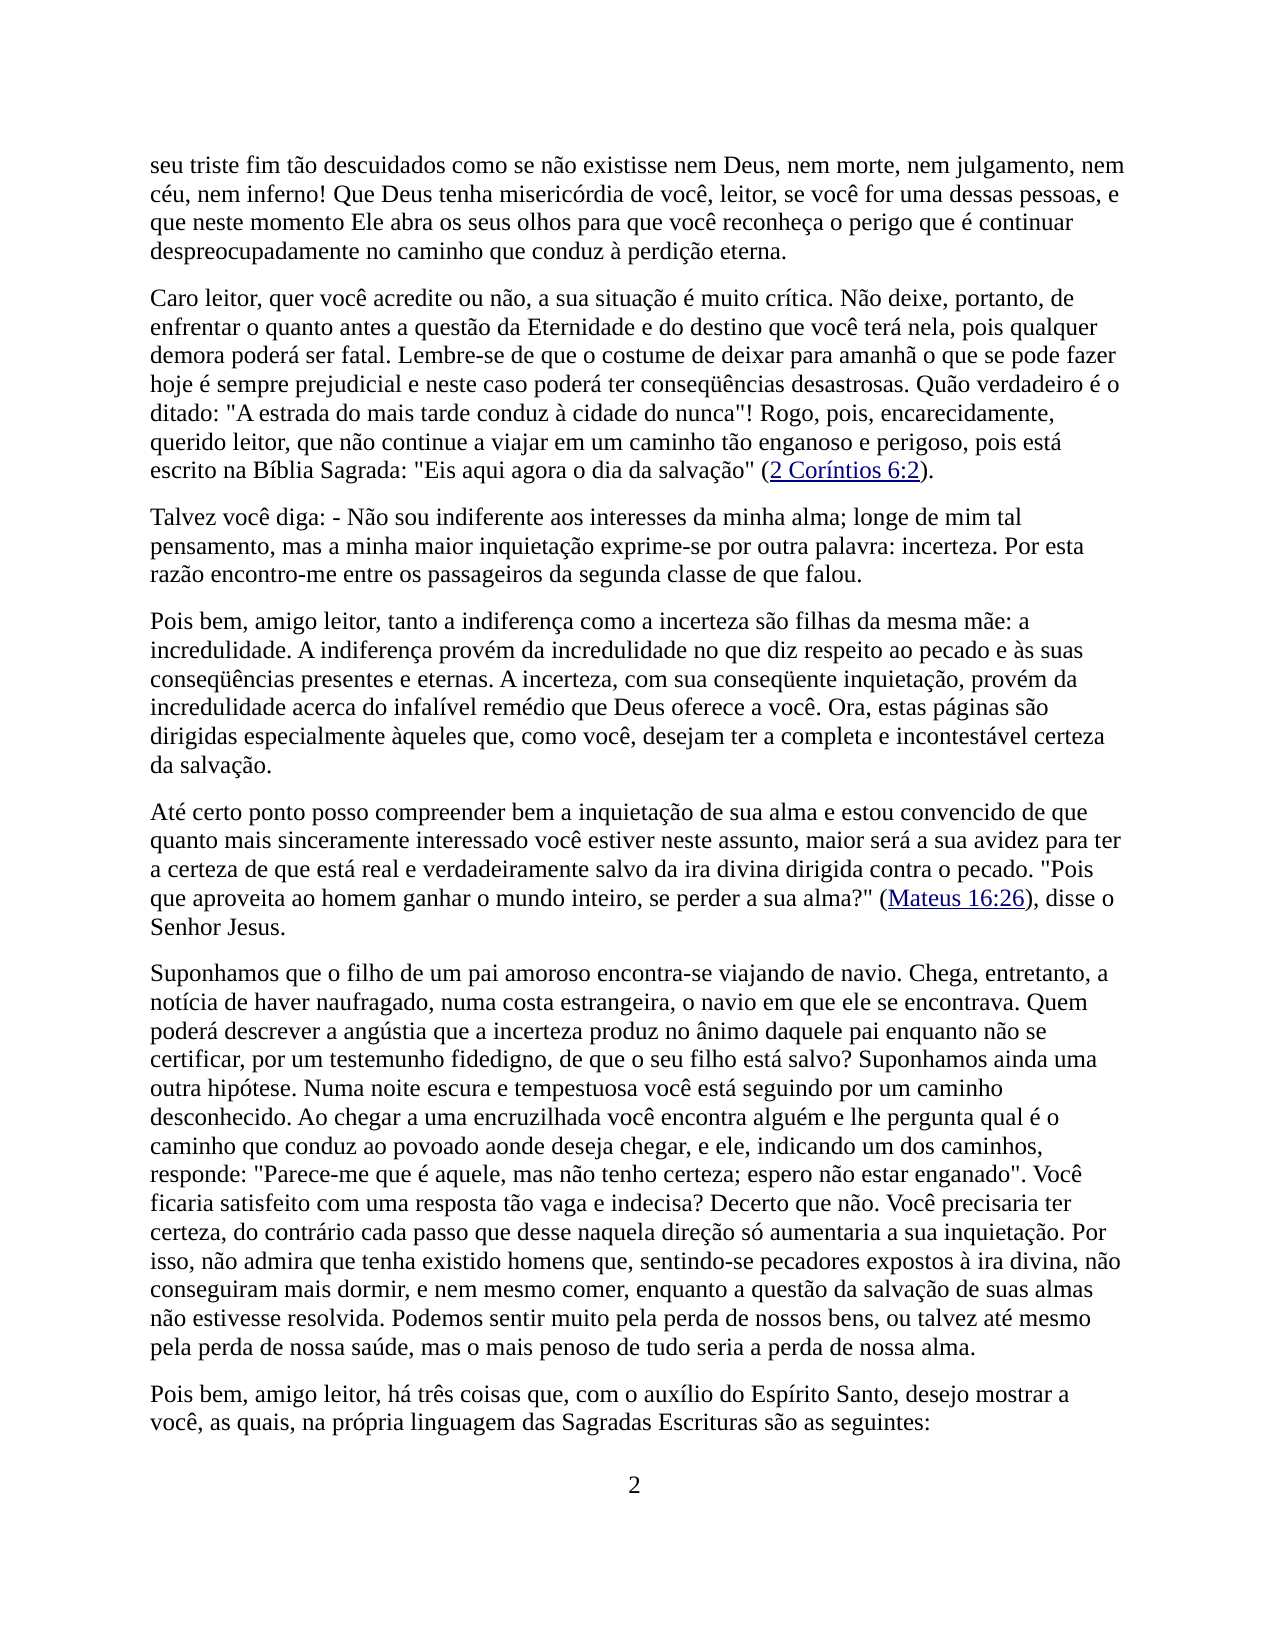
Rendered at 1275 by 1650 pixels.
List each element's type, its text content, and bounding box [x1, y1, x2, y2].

text Pois bem, amigo leitor, há três coisas que, com o auxílio do Espírito Santo, desejo mostrar a você, as quais, na própria linguagem das Sagradas Escrituras são as seguintes: [150, 1379, 1125, 1436]
text Caro leitor, quer você acredite ou não, a sua situação é muito crítica. Não deixe, portanto, de enfrentar o quanto antes a questão da Eternidade e do destino que você terá nela, pois qualquer demora poderá ser fatal. Lembre-se de que o costume de deixar para amanhã o que se pode fazer hoje é sempre prejudicial e neste caso poderá ter conseqüências desastrosas. Quão verdadeiro é o ditado: "A estrada do mais tarde conduz à cidade do nunca"! Rogo, pois, encarecidamente, querido leitor, que não continue a viajar em um caminho tão enganoso e perigoso, pois está escrito na Bíblia Sagrada: "Eis aqui agora o dia da salvação" (2 Coríntios 6:2). [150, 283, 1125, 484]
text Talvez você diga: - Não sou indiferente aos interesses da minha alma; longe de mim tal pensamento, mas a minha maior inquietação exprime-se por outra palavra: incerteza. Por esta razão encontro-me entre os passageiros da segunda classe de que falou. [150, 502, 1125, 588]
text seu triste fim tão descuidados como se não existisse nem Deus, nem morte, nem julgamento, nem céu, nem inferno! Que Deus tenha misericórdia de você, leitor, se você for uma dessas pessoas, e que neste momento Ele abra os seus olhos para que você reconheça o perigo que é continuar despreocupadamente no caminho que conduz à perdição eterna. [150, 150, 1125, 265]
text Até certo ponto posso compreender bem a inquietação de sua alma e estou convencido de que quanto mais sinceramente interessado você estiver neste assunto, maior será a sua avidez para ter a certeza de que está real e verdadeiramente salvo da ira divina dirigida contra o pecado. "Pois que aproveita ao homem ganhar o mundo inteiro, se perder a sua alma?" (Mateus 16:26), disse o Senhor Jesus. [150, 797, 1125, 940]
text Suponhamos que o filho de um pai amoroso encontra-se viajando de navio. Chega, entretanto, a notícia de haver naufragado, numa costa estrangeira, o navio em que ele se encontrava. Quem poderá descrever a angústia que a incerteza produz no ânimo daquele pai enquanto não se certificar, por um testemunho fidedigno, de que o seu filho está salvo? Suponhamos ainda uma outra hipótese. Numa noite escura e tempestuosa você está seguindo por um caminho desconhecido. Ao chegar a uma encruzilhada você encontra alguém e lhe pergunta qual é o caminho que conduz ao povoado aonde deseja chegar, e ele, indicando um dos caminhos, responde: "Parece-me que é aquele, mas não tenho certeza; espero não estar enganado". Você ficaria satisfeito com uma resposta tão vaga e indecisa? Decerto que não. Você precisaria ter certeza, do contrário cada passo que desse naquela direção só aumentaria a sua inquietação. Por isso, não admira que tenha existido homens que, sentindo-se pecadores expostos à ira divina, não conseguiram mais dormir, e nem mesmo comer, enquanto a questão da salvação de suas almas não estivesse resolvida. Podemos sentir muito pela perda de nossos bens, ou talvez até mesmo pela perda de nossa saúde, mas o mais penoso de tudo seria a perda de nossa alma. [150, 958, 1125, 1361]
text Pois bem, amigo leitor, tanto a indiferença como a incerteza são filhas da mesma mãe: a incredulidade. A indiferença provém da incredulidade no que diz respeito ao pecado e às suas conseqüências presentes e eternas. A incerteza, com sua conseqüente inquietação, provém da incredulidade acerca do infalível remédio que Deus oferece a você. Ora, estas páginas são dirigidas especialmente àqueles que, como você, desejam ter a completa e incontestável certeza da salvação. [150, 606, 1125, 779]
